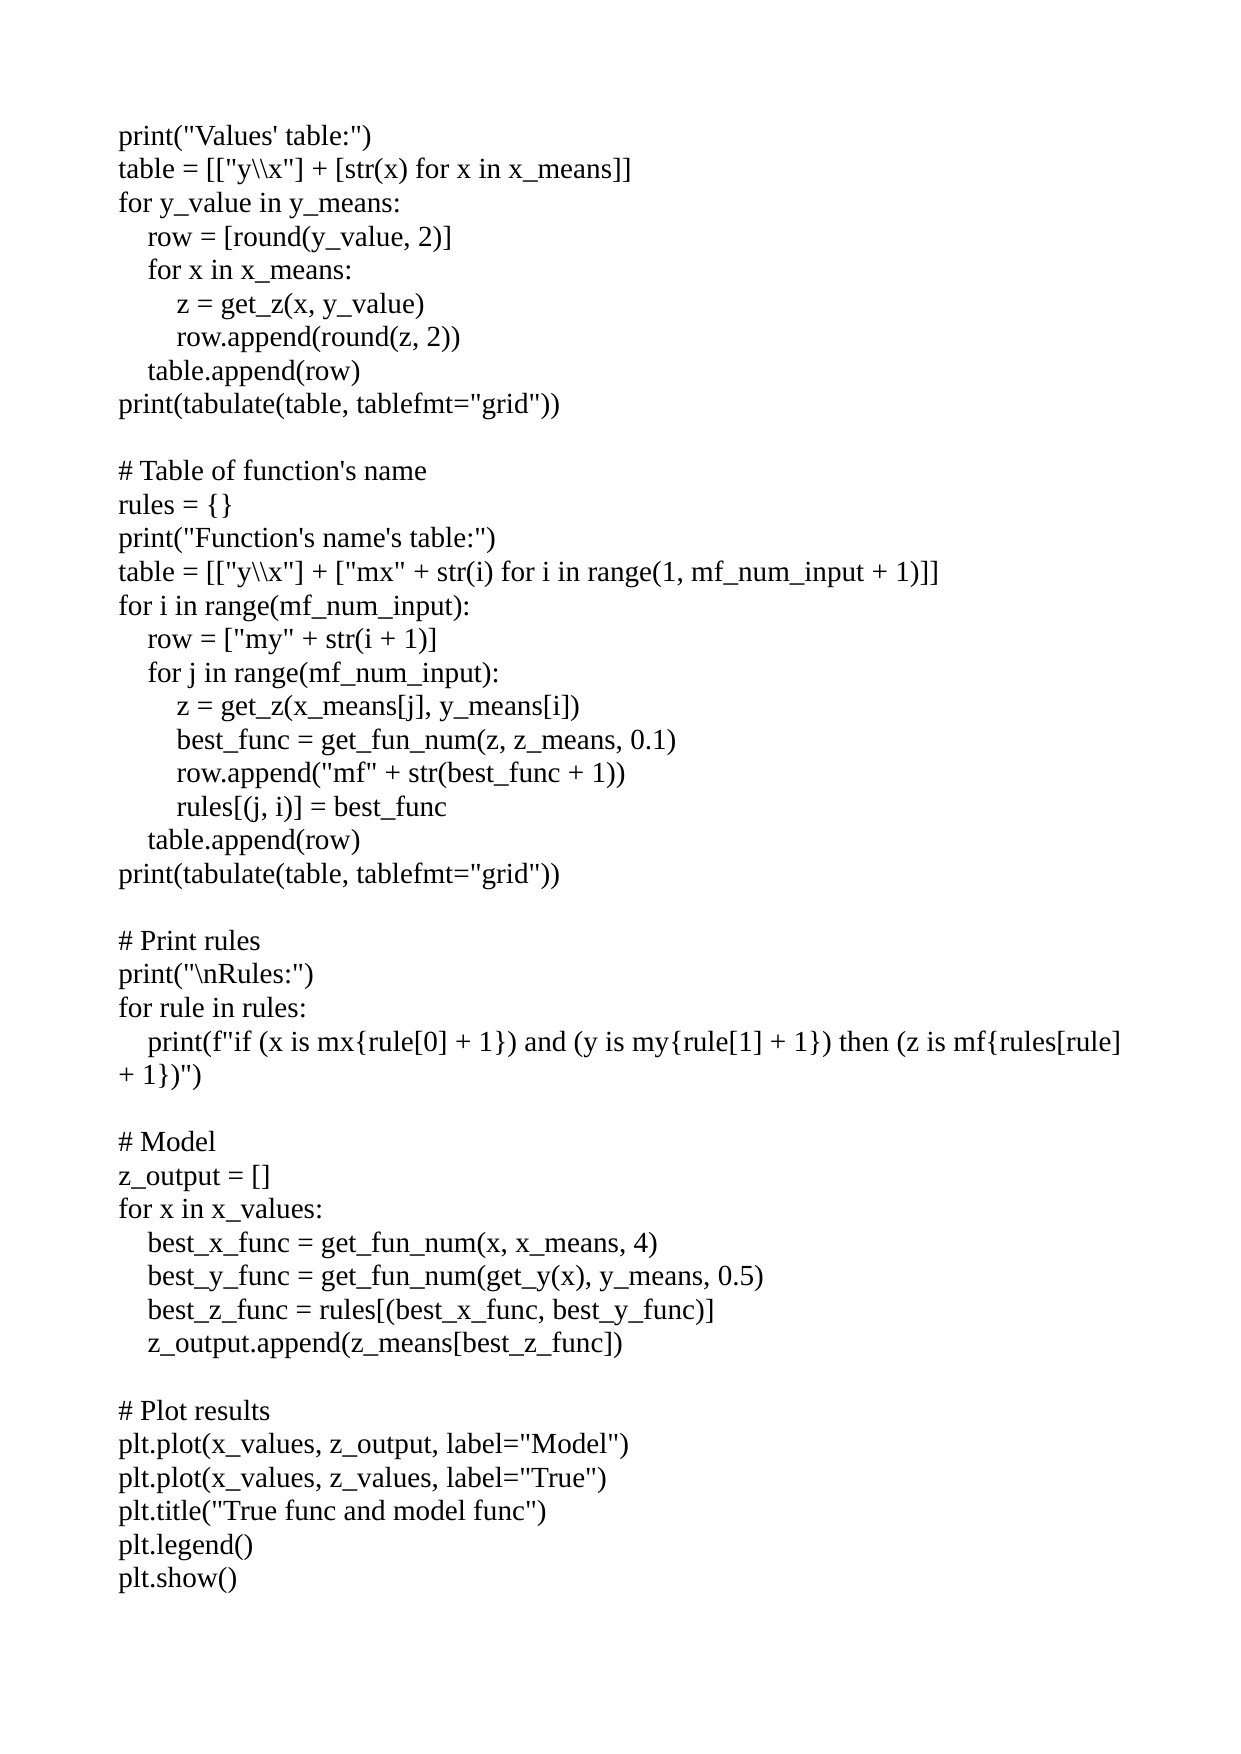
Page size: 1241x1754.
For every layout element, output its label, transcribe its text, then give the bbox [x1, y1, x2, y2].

text for i in range(mf_num_input): [118, 588, 1122, 621]
text best_x_func = get_fun_num(x, x_means, 4) [118, 1225, 1122, 1258]
text # Model [118, 1124, 1122, 1158]
text row = [round(y_value, 2)] [118, 219, 1122, 252]
text # Table of function's name [118, 453, 1122, 487]
text plt.legend() [118, 1527, 1122, 1560]
text print("\nRules:") [118, 957, 1122, 990]
text for x in x_means: [118, 252, 1122, 286]
text table = [["y\\x"] + [str(x) for x in x_means]] [118, 152, 1122, 185]
text print(tabulate(table, tablefmt="grid")) [118, 856, 1122, 889]
text for x in x_values: [118, 1191, 1122, 1225]
text best_z_func = rules[(best_x_func, best_y_func)] [118, 1292, 1122, 1326]
text # Print rules [118, 923, 1122, 957]
text print("Function's name's table:") [118, 521, 1122, 554]
text z = get_z(x, y_value) [118, 286, 1122, 319]
text print(f"if (x is mx{rule[0] + 1}) and (y is my{rule[1] + 1}) then (z is mf{rules[rule] + 1})") [118, 1024, 1122, 1091]
text table.append(row) [118, 353, 1122, 386]
text row = ["my" + str(i + 1)] [118, 621, 1122, 655]
text z = get_z(x_means[j], y_means[i]) [118, 688, 1122, 722]
text plt.plot(x_values, z_values, label="True") [118, 1460, 1122, 1493]
text table.append(row) [118, 822, 1122, 856]
text rules[(j, i)] = best_func [118, 789, 1122, 822]
text # Plot results [118, 1393, 1122, 1426]
text rules = {} [118, 487, 1122, 521]
text best_y_func = get_fun_num(get_y(x), y_means, 0.5) [118, 1258, 1122, 1292]
text row.append("mf" + str(best_func + 1)) [118, 755, 1122, 789]
text row.append(round(z, 2)) [118, 319, 1122, 353]
text for j in range(mf_num_input): [118, 655, 1122, 688]
text for rule in rules: [118, 990, 1122, 1024]
text table = [["y\\x"] + ["mx" + str(i) for i in range(1, mf_num_input + 1)]] [118, 554, 1122, 588]
text for y_value in y_means: [118, 185, 1122, 219]
text plt.title("True func and model func") [118, 1493, 1122, 1527]
text plt.plot(x_values, z_output, label="Model") [118, 1426, 1122, 1460]
text print(tabulate(table, tablefmt="grid")) [118, 386, 1122, 420]
text z_output = [] [118, 1158, 1122, 1191]
text z_output.append(z_means[best_z_func]) [118, 1326, 1122, 1359]
text best_func = get_fun_num(z, z_means, 0.1) [118, 722, 1122, 755]
text plt.show() [118, 1560, 1122, 1594]
text print("Values' table:") [118, 118, 1122, 152]
